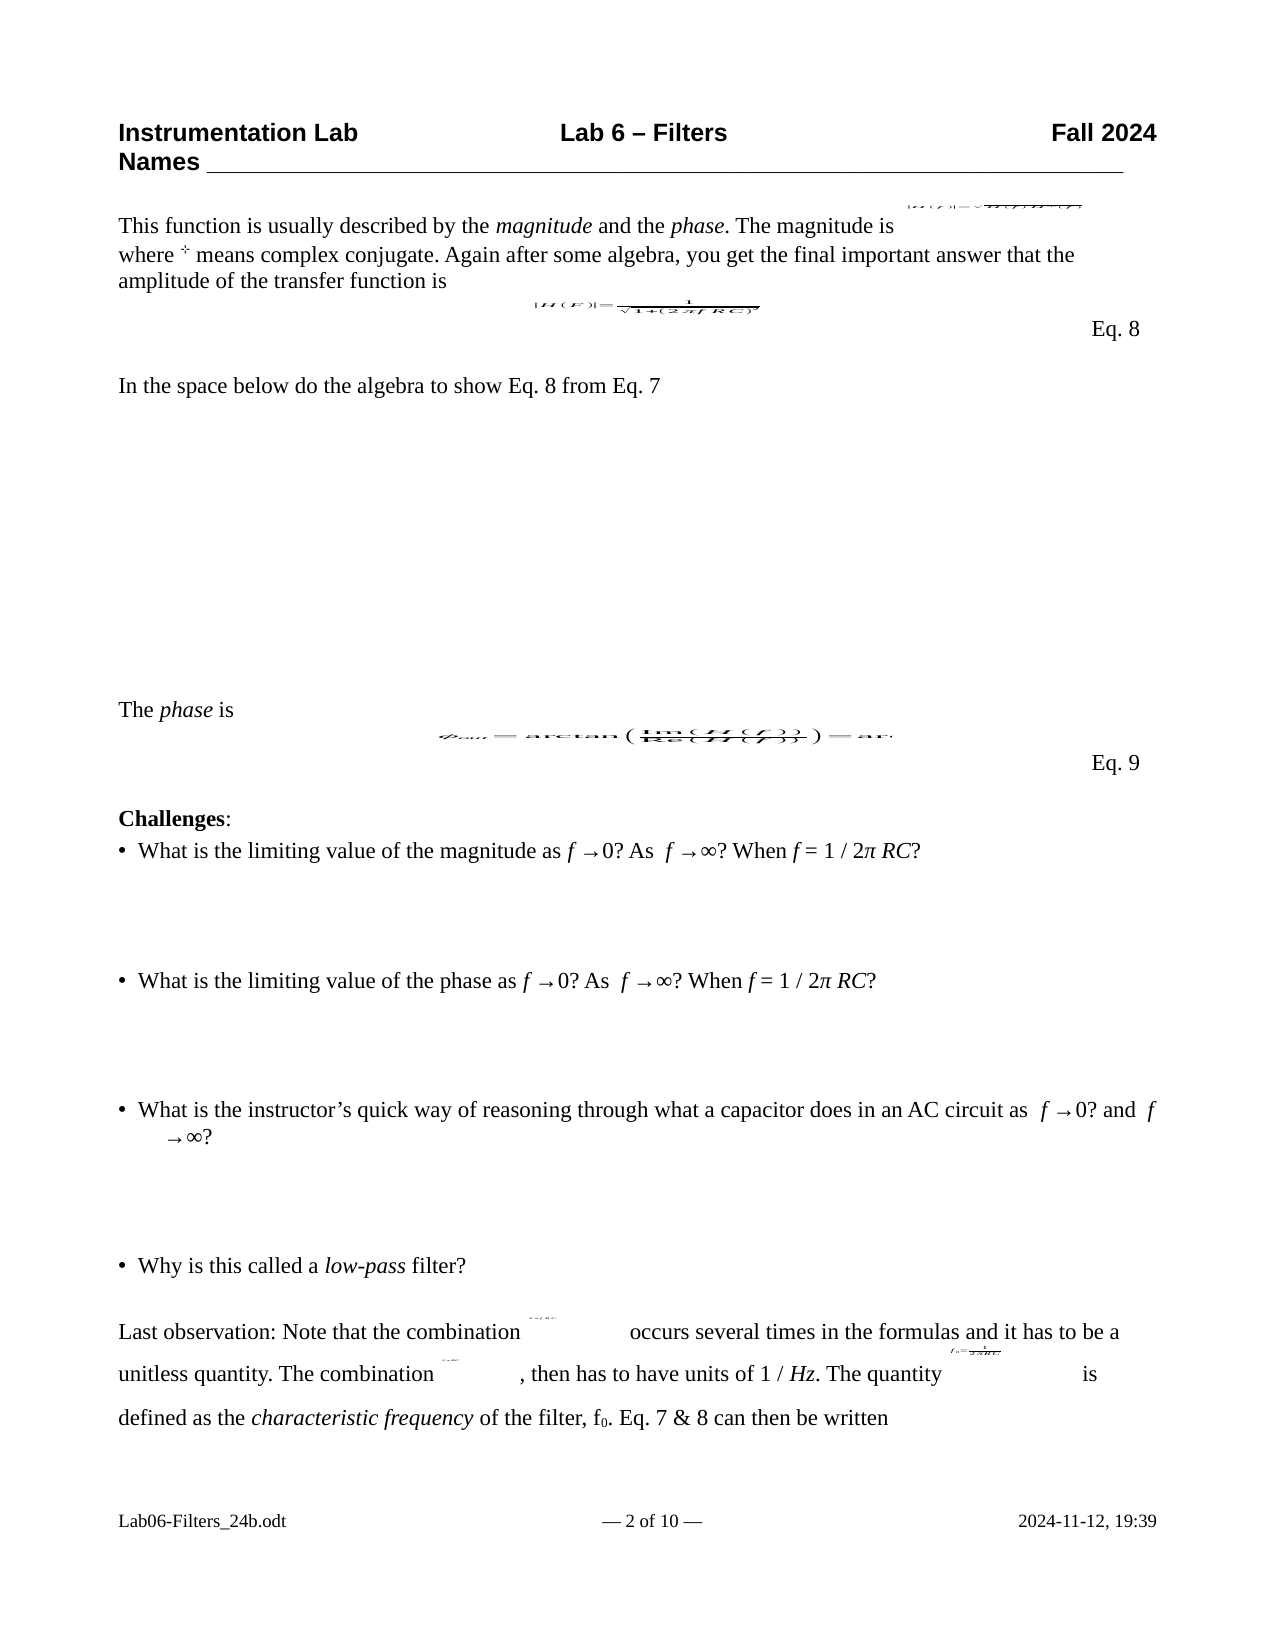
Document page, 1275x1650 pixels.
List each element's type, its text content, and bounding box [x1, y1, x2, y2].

text Eq. 9 [118, 728, 1157, 799]
text Eq. 8 [118, 299, 1157, 366]
list What is the limiting value of the phase as f →0? As f →∞? When f = 1 / 2π RC? [118, 967, 1157, 993]
text Last observation: Note that the combination occurs several times in the formulas and it has to be a unitless quantity. The combination , then has to have units of 1 / Hz. The quantity is defined as the characteristic frequency of the filter, f0. Eq. 7 & 8 can then be written [118, 1317, 1157, 1430]
text Challenges: [118, 805, 1157, 831]
list Why is this called a low-pass filter? [118, 1252, 1157, 1279]
text This function is usually described by the magnitude and the phase. The magnitude is where ⊹ means complex conjugate. Again after some algebra, you get the final important answer that the amplitude of the transfer function is [118, 205, 1157, 293]
text The phase is [118, 696, 1157, 722]
text In the space below do the algebra to show Eq. 8 from Eq. 7 [118, 372, 1157, 398]
list What is the instructor’s quick way of reasoning through what a capacitor does in an AC circuit as f →0? and f →∞? [118, 1096, 1157, 1149]
list What is the limiting value of the magnitude as f →0? As f →∞? When f = 1 / 2π RC? [118, 837, 1157, 863]
